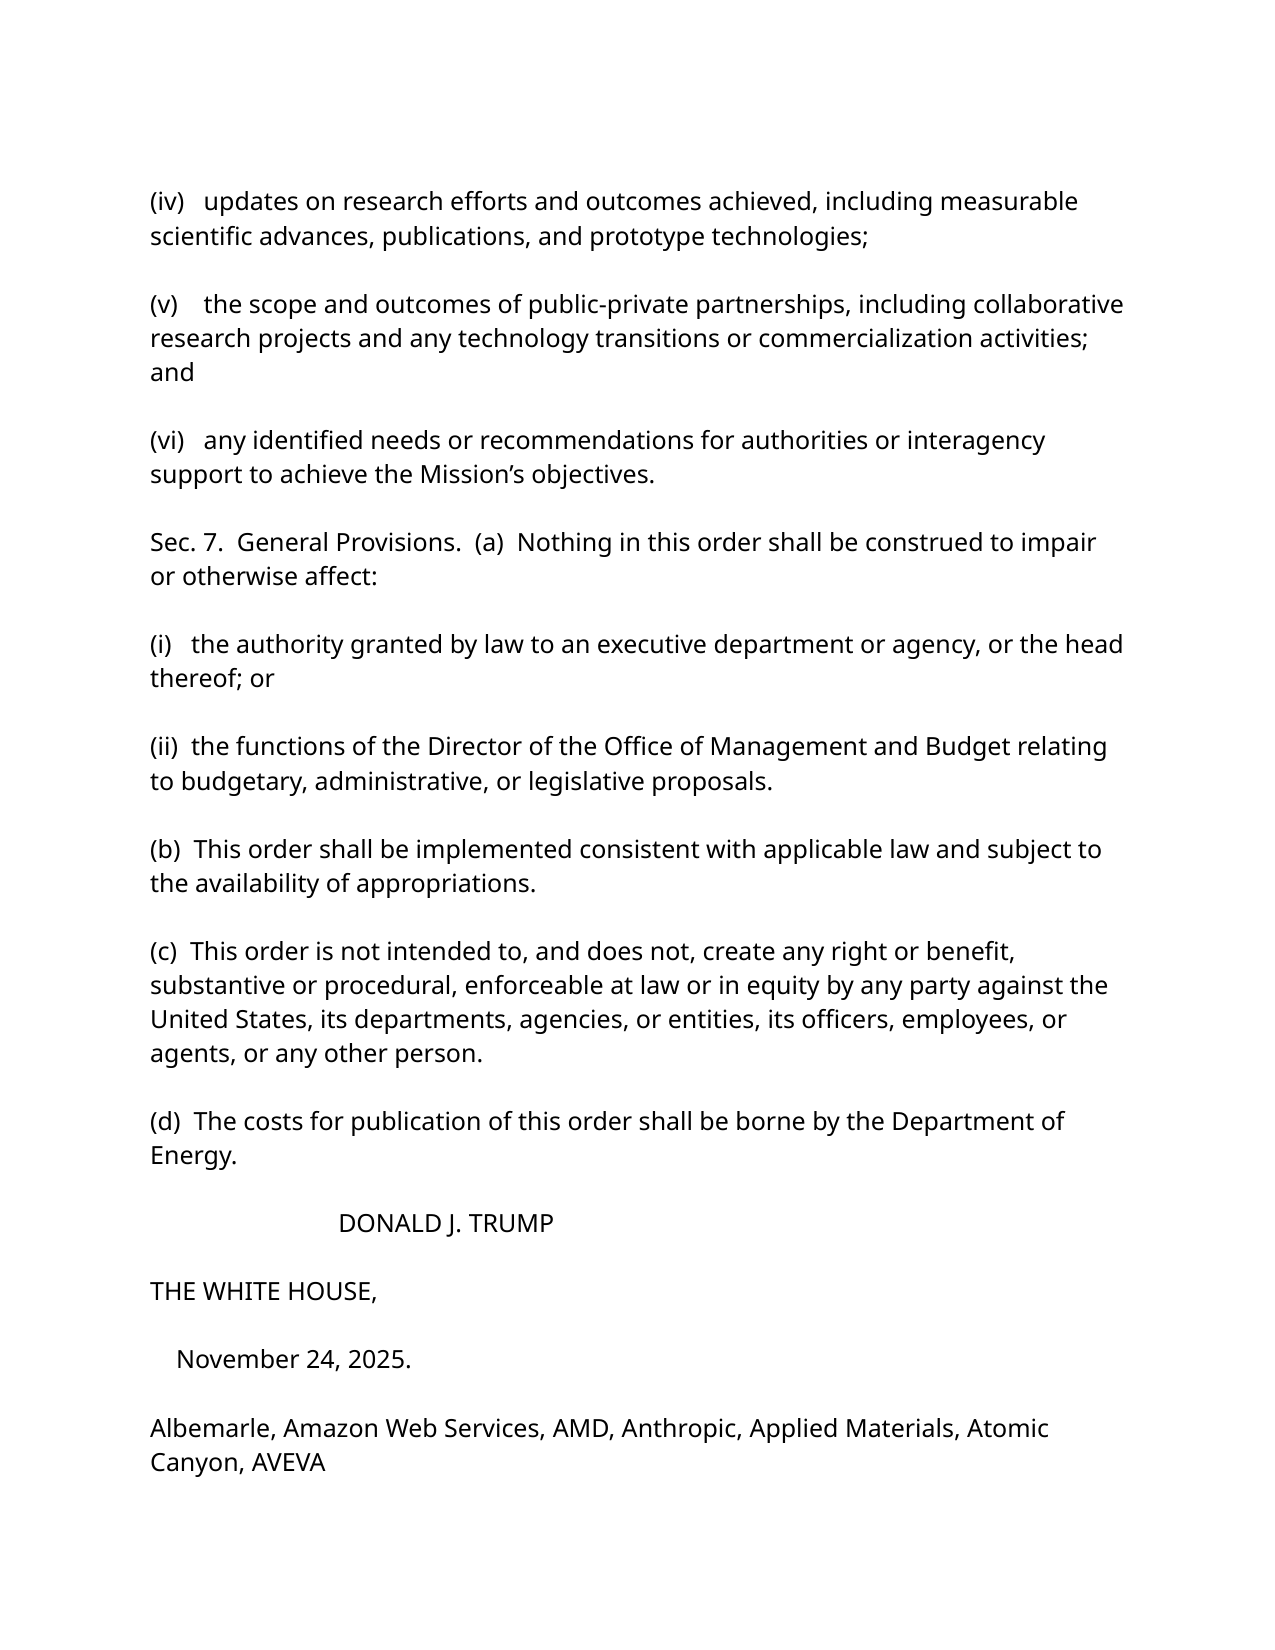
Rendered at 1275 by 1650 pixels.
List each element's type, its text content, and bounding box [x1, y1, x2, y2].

text (b) This order shall be implemented consistent with applicable law and subject to the availability of appropriations. [150, 831, 1125, 899]
text DONALD J. TRUMP [150, 1206, 1125, 1240]
text (i) the authority granted by law to an executive department or agency, or the head thereof; or [150, 627, 1125, 695]
text (vi) any identified needs or recommendations for authorities or interagency support to achieve the Mission’s objectives. [150, 422, 1125, 491]
text (v) the scope and outcomes of public-private partnerships, including collaborative research projects and any technology transitions or commercialization activities; and [150, 286, 1125, 388]
text (ii) the functions of the Director of the Office of Management and Budget relating to budgetary, administrative, or legislative proposals. [150, 729, 1125, 797]
text Albemarle, Amazon Web Services, AMD, Anthropic, Applied Materials, Atomic Canyon, AVEVA [150, 1410, 1125, 1478]
text (c) This order is not intended to, and does not, create any right or benefit, substantive or procedural, enforceable at law or in equity by any party against the United States, its departments, agencies, or entities, its officers, employees, or agents, or any other person. [150, 933, 1125, 1070]
text (d) The costs for publication of this order shall be borne by the Department of Energy. [150, 1104, 1125, 1172]
text Sec. 7. General Provisions. (a) Nothing in this order shall be construed to impair or otherwise affect: [150, 525, 1125, 593]
text THE WHITE HOUSE, [150, 1274, 1125, 1308]
text (iv) updates on research efforts and outcomes achieved, including measurable scientific advances, publications, and prototype technologies; [150, 184, 1125, 252]
text November 24, 2025. [150, 1342, 1125, 1376]
